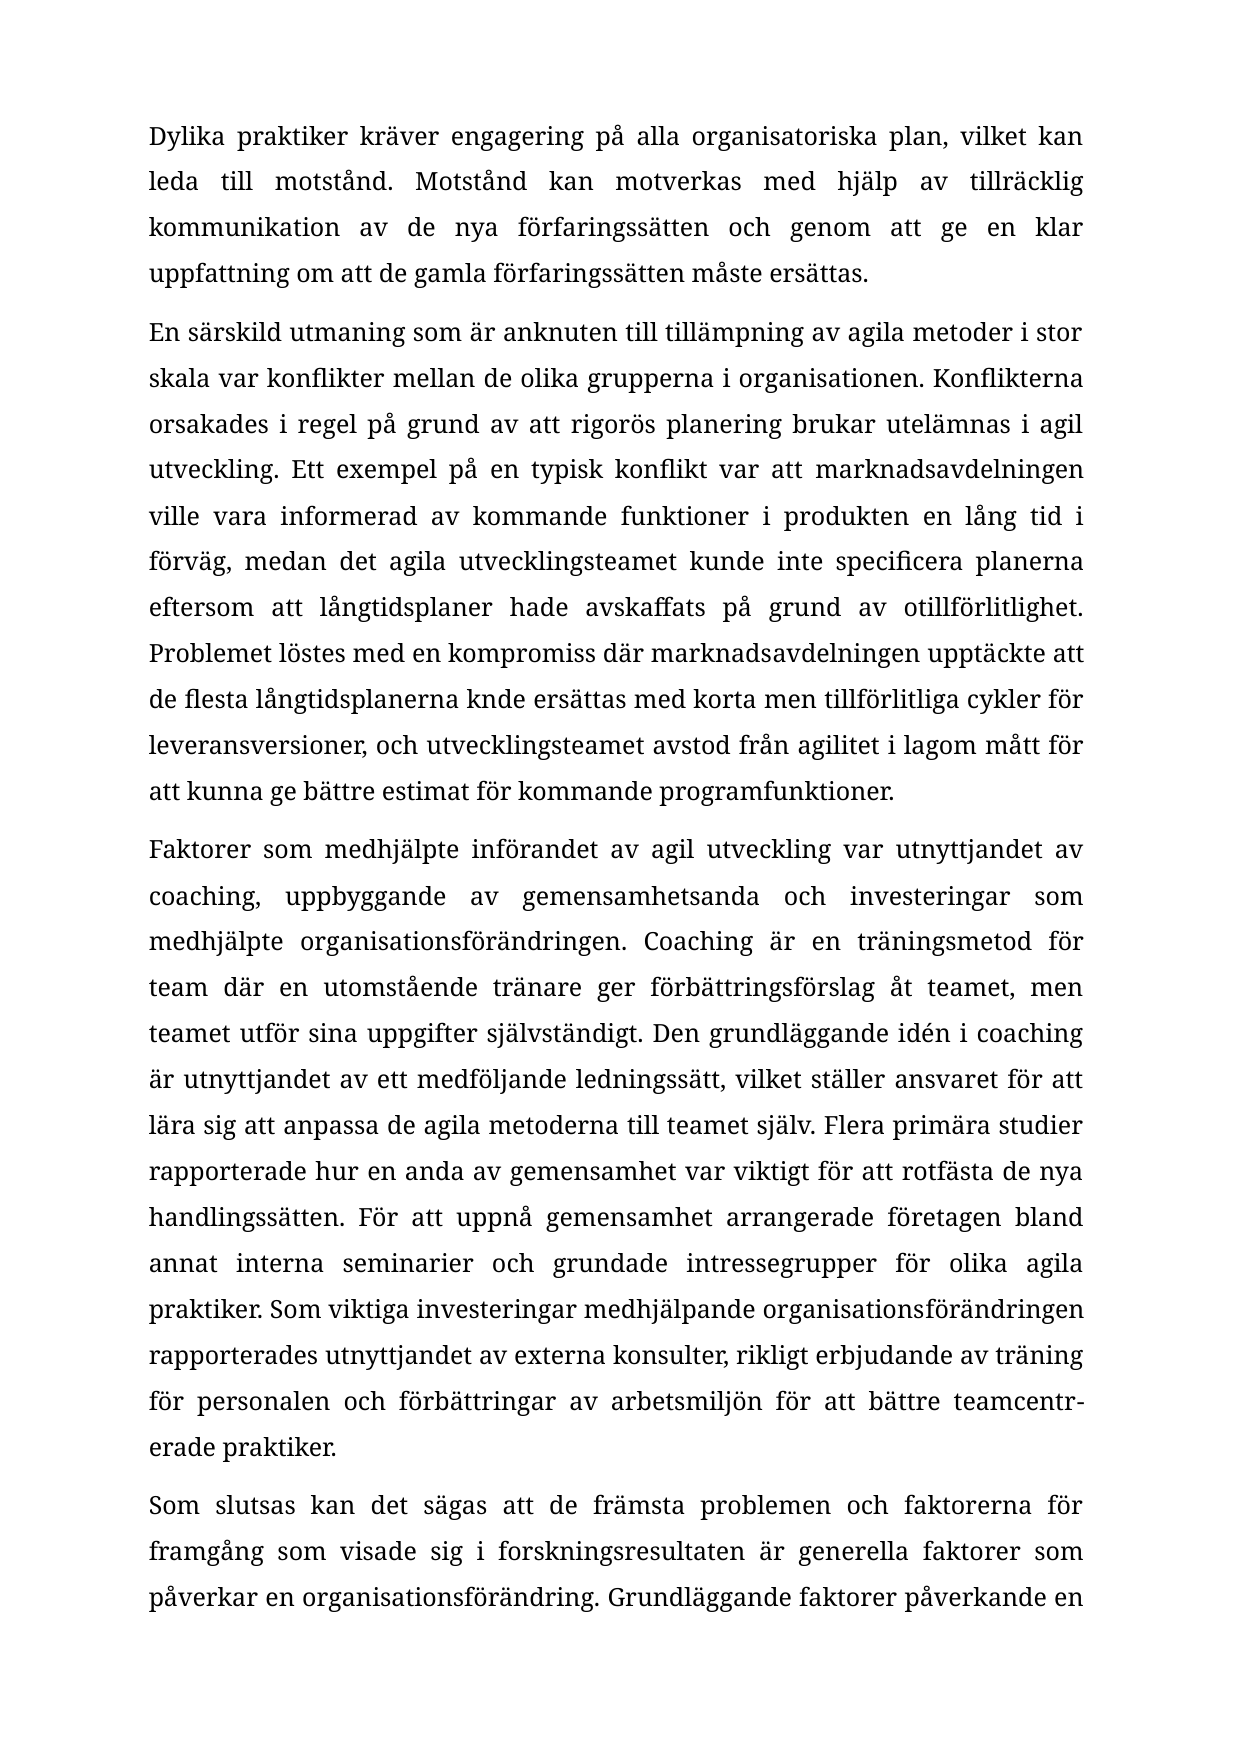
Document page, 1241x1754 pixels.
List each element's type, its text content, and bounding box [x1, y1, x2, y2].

text Faktorer som medhjälpte införandet av agil utveckling var utnyttjandet av coaching, uppbyggande av gemensamhetsanda och investeringar som medhjälpte organisat­ionsförändringen. Coaching är en träningsmetod för team där en utomstående tränare ger förbättringsförslag åt teamet, men teamet utför sina uppgifter självständigt. Den grundläggande idén i coaching är utnyttjandet av ett medföljande ledningssätt, vilket ställer ansvaret för att lära sig att anpassa de agila metoderna till teamet själv. Flera primära studier rapporterade hur en anda av gemensamhet var viktigt för att rotfästa de nya handlingssätten. För att uppnå gemensamhet arrangerade företagen bland annat interna seminarier och grundade intressegrupper för olika agila praktiker. Som viktiga investeringar medhjälpande organisations­förändringen rapporterades utnyttjandet av externa konsulter, rikligt erbjudande av träning för personalen och förbättringar av arbetsmiljön för att bättre teamcentr­erade praktiker. [148, 832, 1084, 1463]
text En särskild utmaning som är anknuten till tillämpning av agila metoder i stor skala var konflikter mellan de olika grupperna i organisationen. Konflikterna orsakades i regel på grund av att rigorös planering brukar utelämnas i agil utveckling. Ett exempel på en typisk konflikt var att marknadsavdelningen ville vara informerad av kommande funktioner i produkten en lång tid i förväg, medan det agila utvecklings­teamet kunde inte specificera planerna eftersom att långtidsplaner hade avskaffats på grund av otillförlitlighet. Problemet löstes med en kompromiss där marknads­avdelningen upptäckte att de flesta långtidsplanerna knde ersättas med korta men tillförlitliga cykler för leveransversioner, och utvecklingsteamet avstod från agilitet i lagom mått för att kunna ge bättre estimat för kommande programfunktioner. [148, 314, 1084, 808]
text Som slutsas kan det sägas att de främsta problemen och faktorerna för framgång som visade sig i forskningsresultaten är generella faktorer som påverkar en organ­isationsförändring. Grundläggande faktorer påverkande en [148, 1488, 1084, 1614]
text Dylika praktiker kräver engagering på alla organisatoriska plan, vilket kan leda till motstånd. Motstånd kan motverkas med hjälp av tillräcklig kommunikation av de nya förfaringssätten och genom att ge en klar uppfattning om att de gamla förfaringssätten måste ersättas. [148, 118, 1084, 290]
